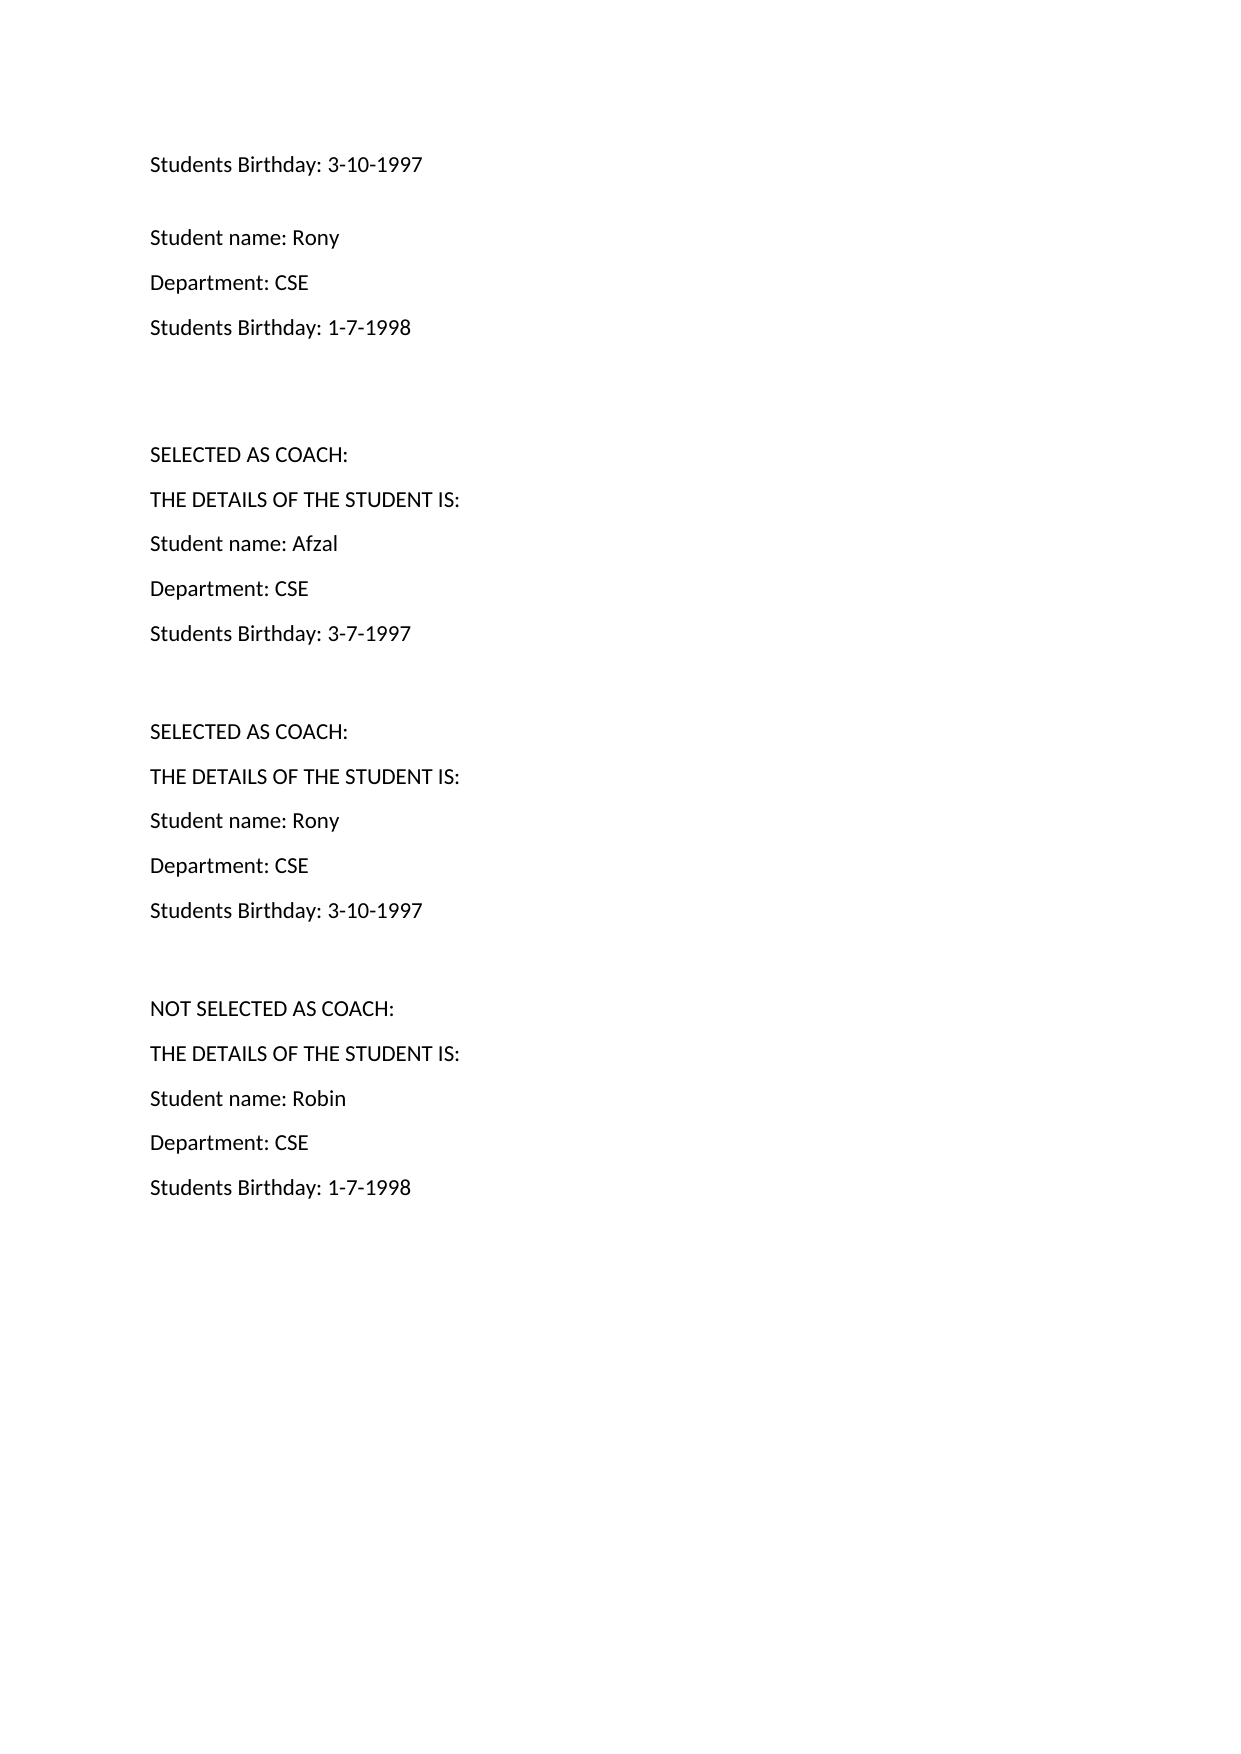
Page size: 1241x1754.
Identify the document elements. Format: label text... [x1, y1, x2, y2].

text Student name: Afzal [150, 529, 1090, 557]
text Department: CSE [150, 574, 1090, 602]
text Student name: Rony [150, 223, 1090, 251]
text SELECTED AS COACH: [150, 440, 1090, 468]
text THE DETAILS OF THE STUDENT IS: [150, 762, 1090, 790]
text Students Birthday: 1-7-1998 [150, 313, 1090, 341]
text Students Birthday: 3-7-1997 [150, 619, 1090, 647]
text Students Birthday: 3-10-1997 [150, 150, 1090, 178]
text Department: CSE [150, 851, 1090, 879]
text THE DETAILS OF THE STUDENT IS: [150, 1039, 1090, 1067]
text THE DETAILS OF THE STUDENT IS: [150, 485, 1090, 513]
text SELECTED AS COACH: [150, 717, 1090, 745]
text Student name: Robin [150, 1084, 1090, 1112]
text Students Birthday: 3-10-1997 [150, 896, 1090, 924]
text Department: CSE [150, 268, 1090, 296]
text Student name: Rony [150, 807, 1090, 834]
text NOT SELECTED AS COACH: [150, 994, 1090, 1022]
text Students Birthday: 1-7-1998 [150, 1173, 1090, 1201]
text Department: CSE [150, 1128, 1090, 1156]
